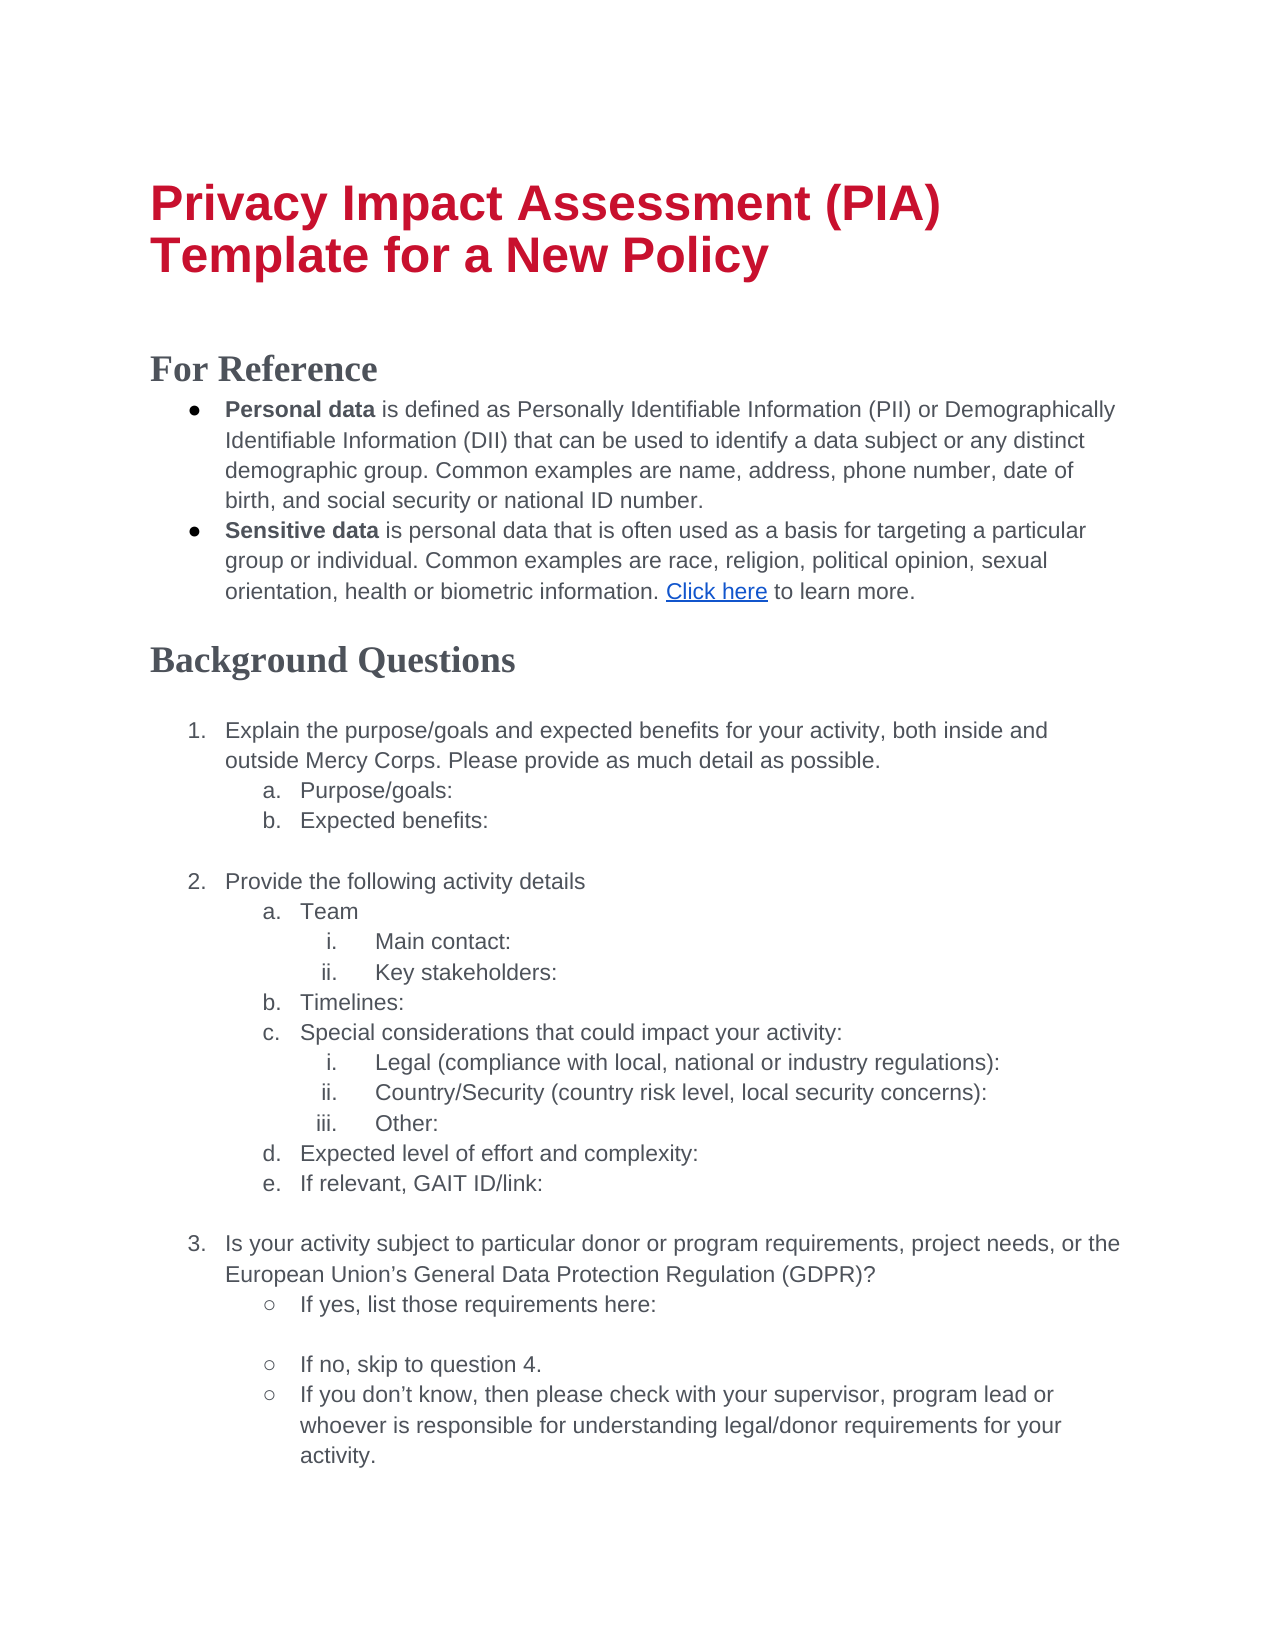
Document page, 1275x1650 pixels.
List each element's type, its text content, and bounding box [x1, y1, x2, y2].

list Personal data is defined as Personally Identifiable Information (PII) or Demographically Identifiable Information (DII) that can be used to identify a data subject or any distinct demographic group. Common examples are name, address, phone number, date of birth, and social security or national ID number. [187, 396, 1125, 513]
list Timelines: [262, 989, 1125, 1015]
list Purpose/goals: [262, 777, 1125, 803]
subtitle Privacy Impact Assessment (PIA) Template for a New Policy [150, 179, 1125, 283]
text For Reference [150, 347, 1125, 390]
list If you don’t know, then please check with your supervisor, program lead or whoever is responsible for understanding legal/donor requirements for your activity. [262, 1381, 1125, 1468]
list If no, skip to question 4. [262, 1351, 1125, 1377]
list Is your activity subject to particular donor or program requirements, project needs, or the European Union’s General Data Protection Regulation (GDPR)? [187, 1230, 1125, 1287]
list Main contact: [337, 928, 1125, 954]
list Provide the following activity details [187, 868, 1125, 894]
list Expected benefits: [262, 807, 1125, 864]
list Special considerations that could impact your activity: [262, 1019, 1125, 1045]
list Sensitive data is personal data that is often used as a basis for targeting a particular group or individual. Common examples are race, religion, political opinion, sexual orientation, health or biometric information. Click here to learn more. [187, 517, 1125, 604]
list Team [262, 898, 1125, 924]
list Expected level of effort and complexity: [262, 1140, 1125, 1166]
text Background Questions [150, 637, 1125, 680]
list Legal (compliance with local, national or industry regulations): [337, 1049, 1125, 1075]
list Other: [337, 1109, 1125, 1136]
list Country/Security (country risk level, local security concerns): [337, 1079, 1125, 1106]
list If yes, list those requirements here: [262, 1291, 1125, 1347]
list Key stakeholders: [337, 958, 1125, 985]
list Explain the purpose/goals and expected benefits for your activity, both inside and outside Mercy Corps. Please provide as much detail as possible. [187, 717, 1125, 773]
list If relevant, GAIT ID/link: [262, 1170, 1125, 1226]
